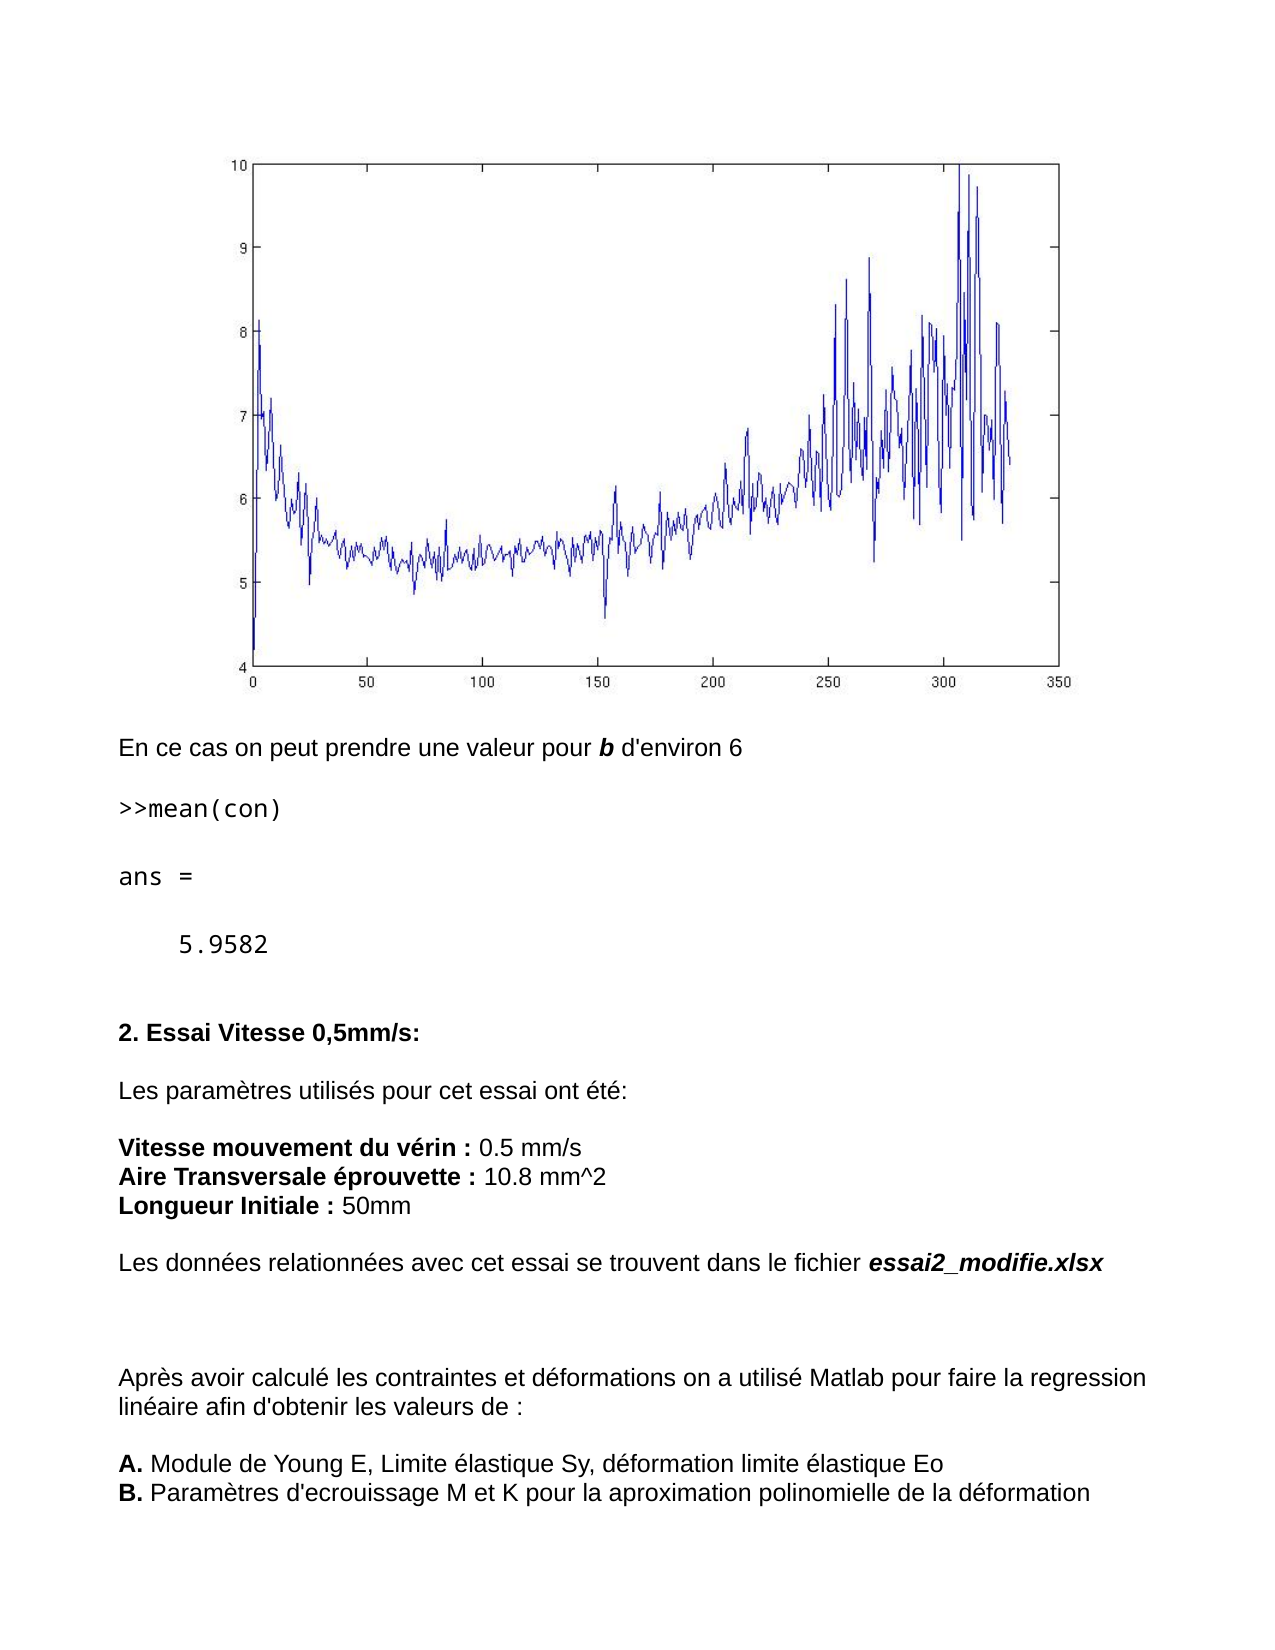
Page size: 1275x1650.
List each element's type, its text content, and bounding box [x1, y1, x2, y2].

text 5.9582 [118, 927, 1157, 961]
picture [118, 118, 1157, 733]
text A. Module de Young E, Limite élastique Sy, déformation limite élastique Eo [118, 1449, 1157, 1478]
text Les paramètres utilisés pour cet essai ont été: [118, 1076, 1157, 1104]
text B. Paramètres d'ecrouissage M et K pour la aproximation polinomielle de la déformation [118, 1478, 1157, 1507]
text Les données relationnées avec cet essai se trouvent dans le fichier essai2_modifie.xlsx [118, 1248, 1157, 1277]
text Vitesse mouvement du vérin : 0.5 mm/s [118, 1133, 1157, 1162]
text Longueur Initiale : 50mm [118, 1191, 1157, 1219]
text Après avoir calculé les contraintes et déformations on a utilisé Matlab pour faire la regression linéaire afin d'obtenir les valeurs de : [118, 1363, 1157, 1421]
text 2. Essai Vitesse 0,5mm/s: [118, 1018, 1157, 1047]
text En ce cas on peut prendre une valeur pour b d'environ 6 [118, 733, 1157, 762]
text Aire Transversale éprouvette : 10.8 mm^2 [118, 1162, 1157, 1191]
text >>mean(con) [118, 790, 1157, 824]
text ans = [118, 858, 1157, 893]
